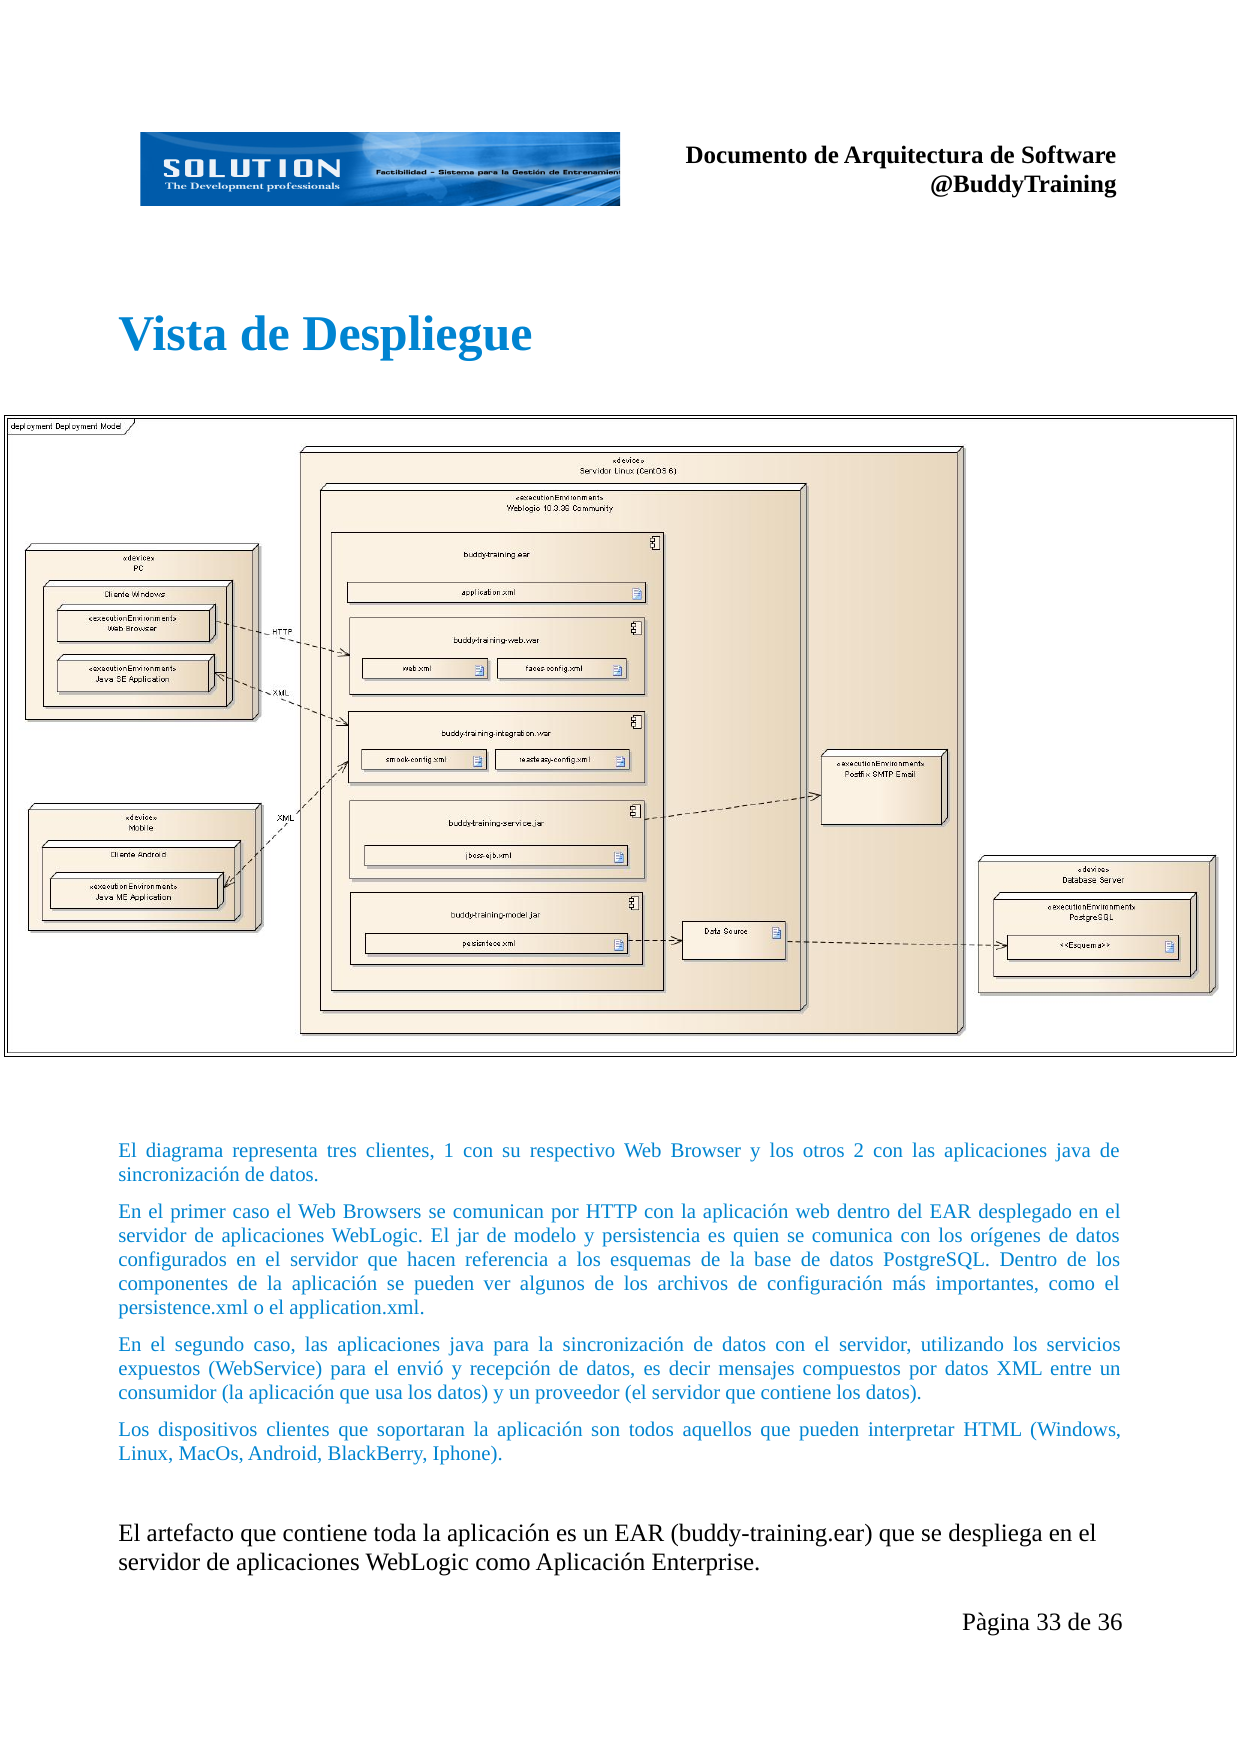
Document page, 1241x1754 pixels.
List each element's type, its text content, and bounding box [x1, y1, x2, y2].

text En el segundo caso, las aplicaciones java para la sincronización de datos con el servidor, utilizando los servicios expuestos (WebService) para el envió y recepción de datos, es decir mensajes compuestos por datos XML entre un consumidor (la aplicación que usa los datos) y un proveedor (el servidor que contiene los datos). [118, 1332, 1122, 1404]
text El diagrama representa tres clientes, 1 con su respectivo Web Browser y los otros 2 con las aplicaciones java de sincronización de datos. [118, 1138, 1122, 1186]
text El artefacto que contiene toda la aplicación es un EAR (buddy-training.ear) que se despliega en el servidor de aplicaciones WebLogic como Aplicación Enterprise. [118, 1518, 1122, 1576]
text En el primer caso el Web Browsers se comunican por HTTP con la aplicación web dentro del EAR desplegado en el servidor de aplicaciones WebLogic. El jar de modelo y persistencia es quien se comunica con los orígenes de datos configurados en el servidor que hacen referencia a los esquemas de la base de datos PostgreSQL. Dentro de los componentes de la aplicación se pueden ver algunos de los archivos de configuración más importantes, como el persistence.xml o el application.xml. [118, 1199, 1122, 1319]
picture [6, 417, 1234, 1053]
subtitle Vista de Despliegue [118, 303, 1122, 361]
text Los dispositivos clientes que soportaran la aplicación son todos aquellos que pueden interpretar HTML (Windows, Linux, MacOs, Android, BlackBerry, Iphone). [118, 1416, 1122, 1464]
picture [140, 132, 621, 206]
